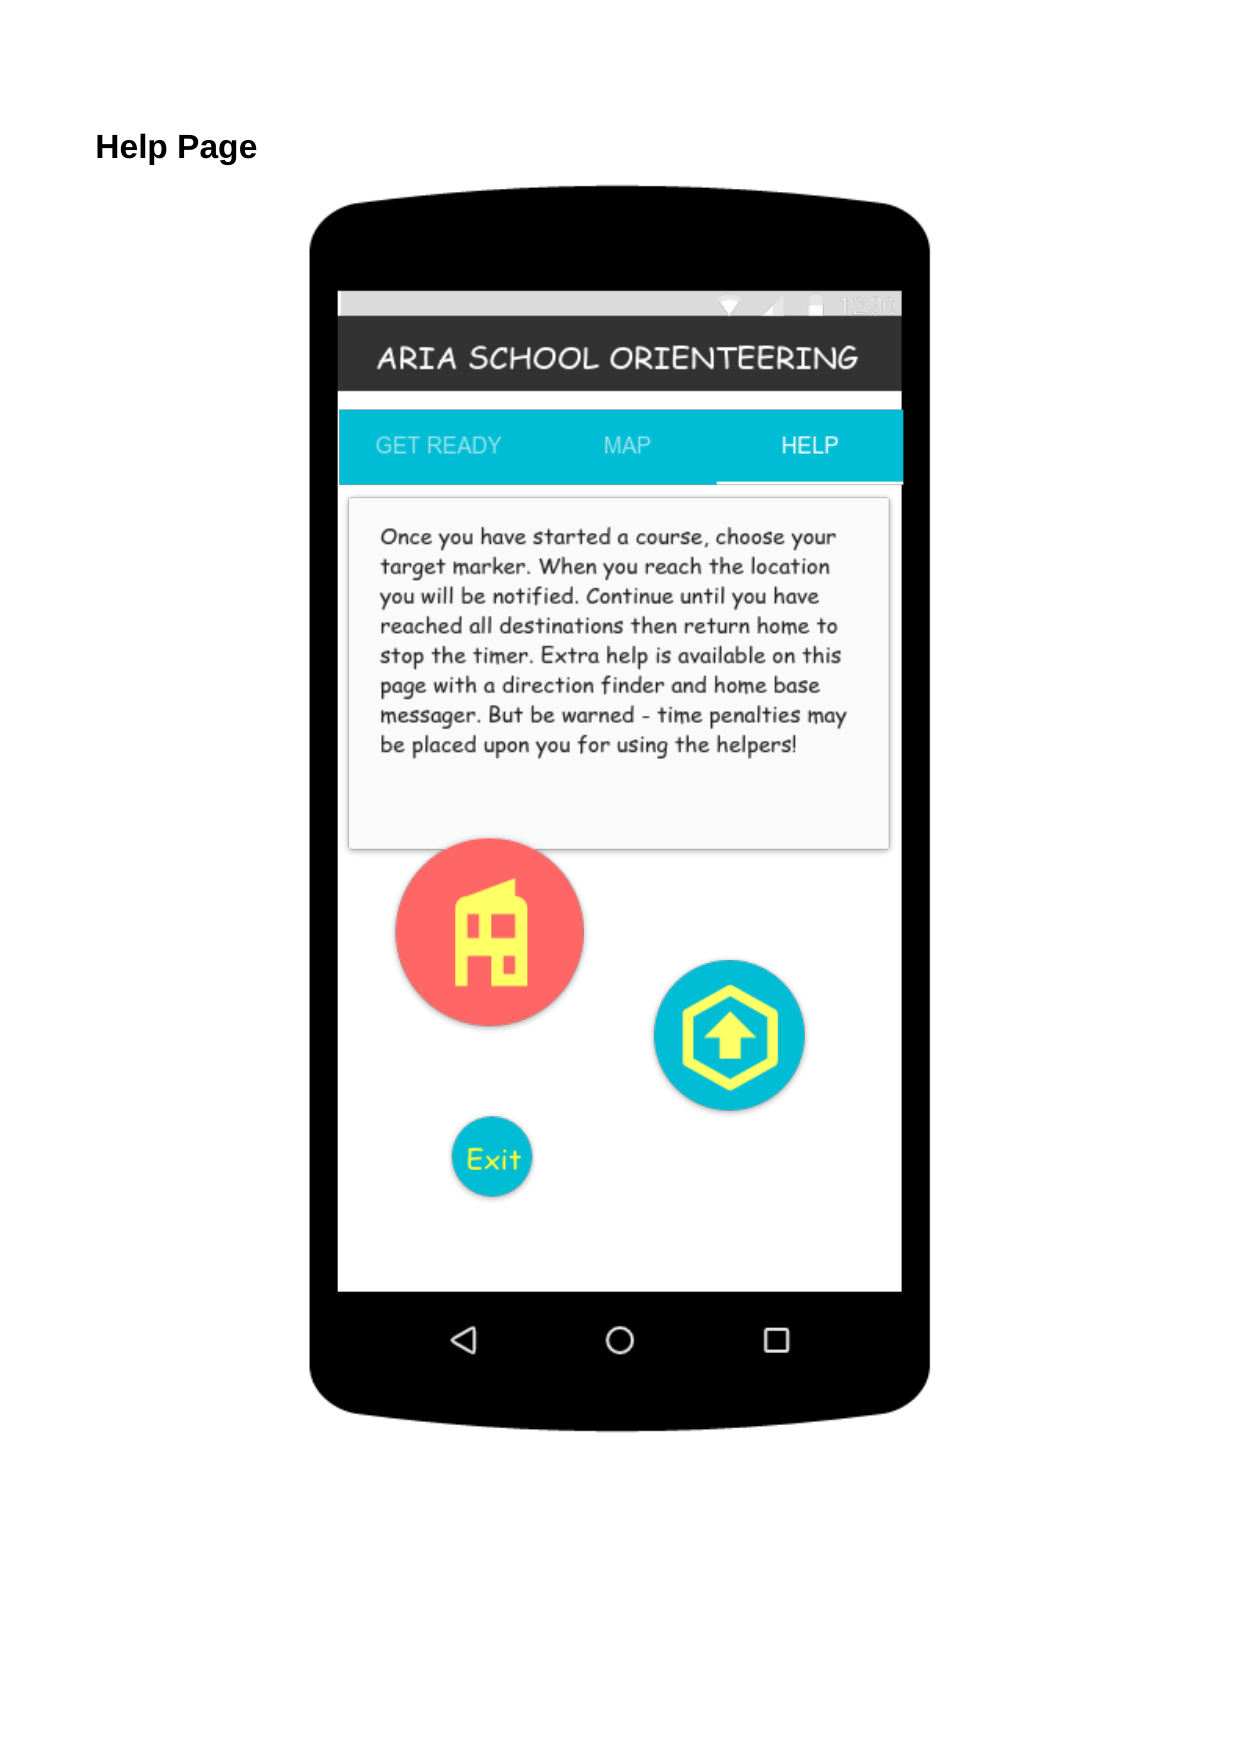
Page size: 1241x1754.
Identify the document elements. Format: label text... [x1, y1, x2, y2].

subtitle Help Page [95, 127, 1145, 166]
picture [302, 178, 938, 1450]
